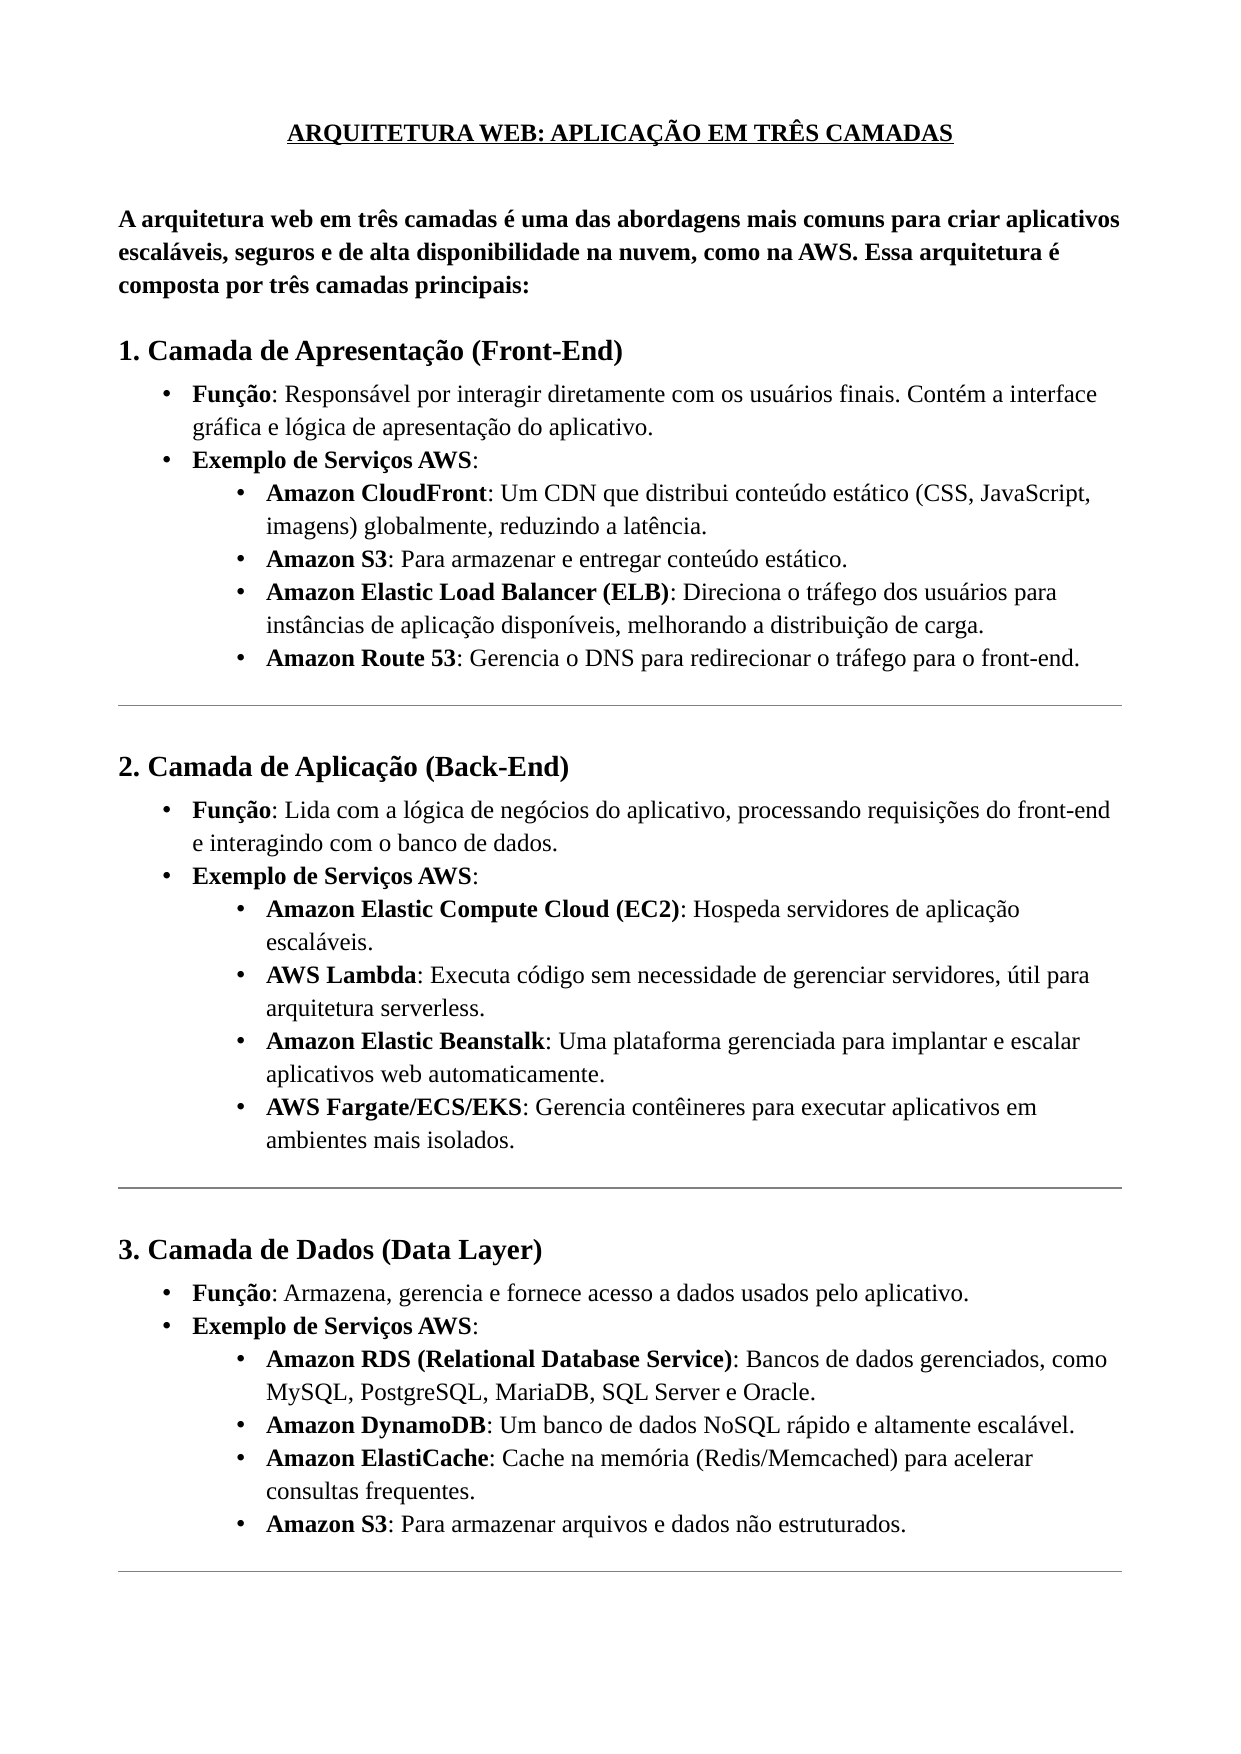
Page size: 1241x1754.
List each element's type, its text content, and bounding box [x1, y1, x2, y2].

subtitle 2. Camada de Aplicação (Back-End) [118, 749, 1122, 783]
list Amazon RDS (Relational Database Service): Bancos de dados gerenciados, como MySQL, PostgreSQL, MariaDB, SQL Server e Oracle. [236, 1344, 1122, 1406]
list Amazon CloudFront: Um CDN que distribui conteúdo estático (CSS, JavaScript, imagens) globalmente, reduzindo a latência. [236, 478, 1122, 539]
list Amazon Route 53: Gerencia o DNS para redirecionar o tráfego para o front-end. [236, 643, 1122, 672]
subtitle 1. Camada de Apresentação (Front-End) [118, 333, 1122, 366]
list Amazon S3: Para armazenar e entregar conteúdo estático. [236, 544, 1122, 572]
list Função: Armazena, gerencia e fornece acesso a dados usados pelo aplicativo. [162, 1278, 1122, 1307]
list Função: Lida com a lógica de negócios do aplicativo, processando requisições do front-end e interagindo com o banco de dados. [162, 795, 1122, 857]
list Função: Responsável por interagir diretamente com os usuários finais. Contém a interface gráfica e lógica de apresentação do aplicativo. [162, 379, 1122, 440]
text ARQUITETURA WEB: APLICAÇÃO EM TRÊS CAMADAS [118, 118, 1122, 147]
list Amazon S3: Para armazenar arquivos e dados não estruturados. [236, 1509, 1122, 1538]
list AWS Lambda: Executa código sem necessidade de gerenciar servidores, útil para arquitetura serverless. [236, 960, 1122, 1022]
list AWS Fargate/ECS/EKS: Gerencia contêineres para executar aplicativos em ambientes mais isolados. [236, 1092, 1122, 1154]
list Exemplo de Serviços AWS: [162, 445, 1122, 473]
text A arquitetura web em três camadas é uma das abordagens mais comuns para criar aplicativos escaláveis, seguros e de alta disponibilidade na nuvem, como na AWS. Essa arquitetura é composta por três camadas principais: [118, 204, 1122, 299]
subtitle 3. Camada de Dados (Data Layer) [118, 1232, 1122, 1266]
list Amazon Elastic Compute Cloud (EC2): Hospeda servidores de aplicação escaláveis. [236, 894, 1122, 956]
list Exemplo de Serviços AWS: [162, 861, 1122, 890]
list Amazon DynamoDB: Um banco de dados NoSQL rápido e altamente escalável. [236, 1410, 1122, 1439]
list Exemplo de Serviços AWS: [162, 1311, 1122, 1340]
list Amazon Elastic Load Balancer (ELB): Direciona o tráfego dos usuários para instâncias de aplicação disponíveis, melhorando a distribuição de carga. [236, 577, 1122, 638]
list Amazon Elastic Beanstalk: Uma plataforma gerenciada para implantar e escalar aplicativos web automaticamente. [236, 1026, 1122, 1088]
list Amazon ElastiCache: Cache na memória (Redis/Memcached) para acelerar consultas frequentes. [236, 1443, 1122, 1505]
